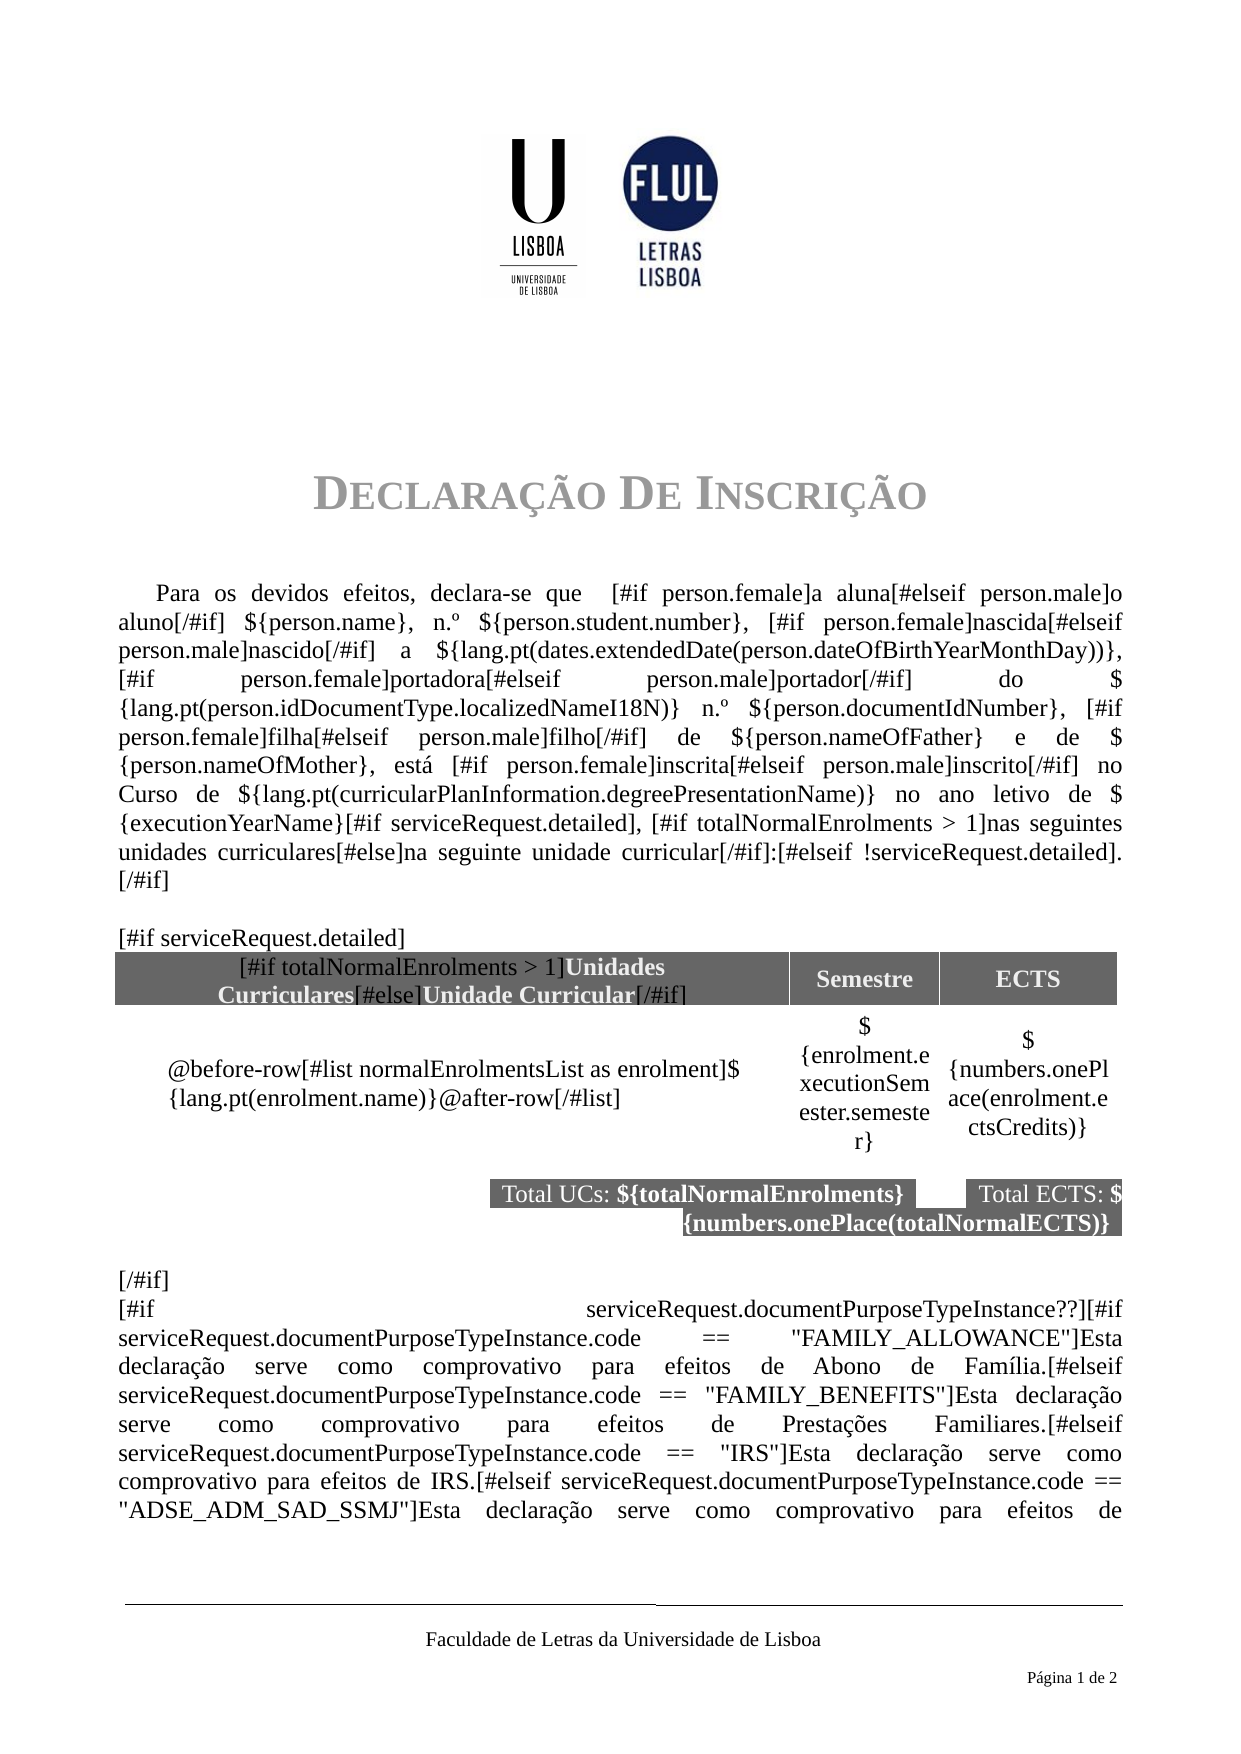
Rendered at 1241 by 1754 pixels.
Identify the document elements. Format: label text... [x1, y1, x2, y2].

text [/#if] [118, 1265, 1122, 1294]
picture [480, 128, 755, 298]
table_header Semestre [790, 952, 939, 1005]
text Declaração De Inscrição [118, 463, 1122, 521]
text [#if serviceRequest.detailed] [118, 923, 1122, 952]
table_cell ${numbers.onePlace(enrolment.ectsCredits)} [940, 1005, 1117, 1161]
table_cell ${enrolment.executionSemester.semester} [790, 1005, 939, 1161]
text Para os devidos efeitos, declara-se que [#if person.female]a aluna[#elseif person.male]o aluno[/#if] ${person.name}, n.º ${person.student.number}, [#if person.female]nascida[#elseif person.male]nascido[/#if] a ${lang.pt(dates.extendedDate(person.dateOfBirthYearMonthDay))}, [#if person.female]portadora[#elseif person.male]portador[/#if] do ${lang.pt(person.idDocumentType.localizedNameI18N)} n.º ${person.documentIdNumber}, [#if person.female]filha[#elseif person.male]filho[/#if] de ${person.nameOfFather} e de ${person.nameOfMother}, está [#if person.female]inscrita[#elseif person.male]inscrito[/#if] no Curso de ${lang.pt(curricularPlanInformation.degreePresentationName)} no ano letivo de ${executionYearName}[#if serviceRequest.detailed], [#if totalNormalEnrolments > 1]nas seguintes unidades curriculares[#else]na seguinte unidade curricular[/#if]:[#elseif !serviceRequest.detailed].[/#if] [118, 578, 1122, 894]
text [#if serviceRequest.documentPurposeTypeInstance??][#if serviceRequest.documentPurposeTypeInstance.code == "FAMILY_ALLOWANCE"]Esta declaração serve como comprovativo para efeitos de Abono de Família.[#elseif serviceRequest.documentPurposeTypeInstance.code == "FAMILY_BENEFITS"]Esta declaração serve como comprovativo para efeitos de Prestações Familiares.[#elseif serviceRequest.documentPurposeTypeInstance.code == "IRS"]Esta declaração serve como comprovativo para efeitos de IRS.[#elseif serviceRequest.documentPurposeTypeInstance.code == "ADSE_ADM_SAD_SSMJ"]Esta declaração serve como comprovativo para efeitos de [118, 1294, 1122, 1524]
table_cell @before-row[#list normalEnrolmentsList as enrolment]${lang.pt(enrolment.name)}@after-row[/#list] [115, 1005, 789, 1161]
text Total UCs: ${totalNormalEnrolments} Total ECTS: ${numbers.onePlace(totalNormalECTS)} [118, 1179, 1122, 1236]
table_header ECTS [940, 952, 1117, 1005]
table_header [#if totalNormalEnrolments > 1]Unidades Curriculares[#else]Unidade Curricular[/#if] [115, 952, 789, 1005]
